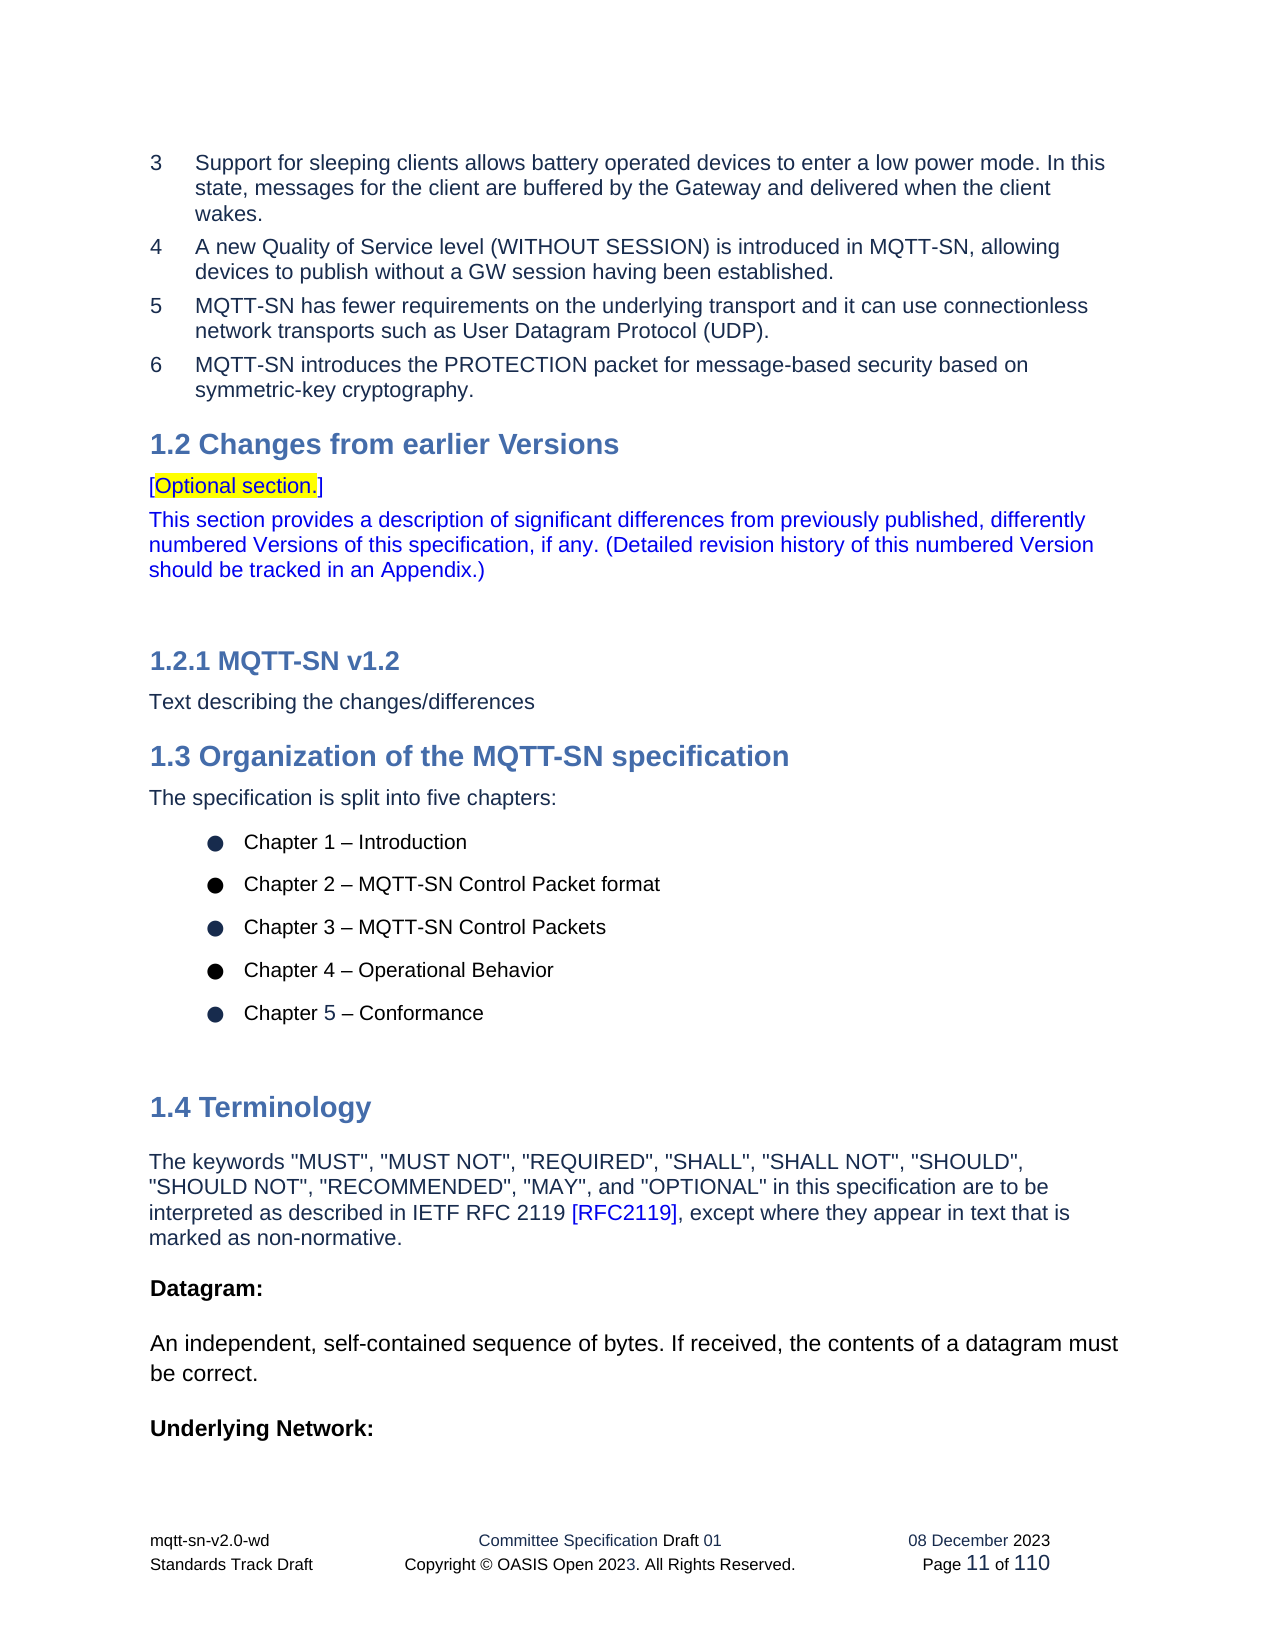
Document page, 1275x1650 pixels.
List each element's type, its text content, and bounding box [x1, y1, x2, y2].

text Underlying Network: [150, 1415, 1125, 1442]
list Chapter 2 – MQTT-SN Control Packet format [206, 861, 1125, 904]
text Datagram: [150, 1275, 1125, 1301]
text The specification is split into five chapters: [148, 785, 1124, 810]
list Chapter 1 – Introduction [206, 818, 1125, 861]
list Support for sleeping clients allows battery operated devices to enter a low power mode. In this state, messages for the client are buffered by the Gateway and delivered when the client wakes. [150, 150, 1124, 226]
list Chapter 4 – Operational Behavior [206, 946, 1125, 989]
subtitle 1.3 Organization of the MQTT-SN specification [150, 739, 1124, 772]
list Chapter 3 – MQTT-SN Control Packets [206, 904, 1125, 946]
subtitle 1.2.1 MQTT-SN v1.2 [150, 645, 1124, 676]
subtitle 1.4 Terminology [150, 1090, 1124, 1124]
text [Optional section.] [148, 473, 318, 498]
subtitle 1.2 Changes from earlier Versions [150, 427, 1124, 460]
text [Optional section.] [323, 473, 1124, 498]
list MQTT-SN introduces the PROTECTION packet for message-based security based on symmetric-key cryptography. [150, 351, 1124, 402]
list Chapter 5 – Conformance [206, 989, 1125, 1032]
text The keywords "MUST", "MUST NOT", "REQUIRED", "SHALL", "SHALL NOT", "SHOULD", "SHOULD NOT", "RECOMMENDED", "MAY", and "OPTIONAL" in this specification are to be interpreted as described in IETF RFC 2119 [RFC2119], except where they appear in text that is marked as non-normative. [148, 1149, 1124, 1250]
text This section provides a description of significant differences from previously published, differently numbered Versions of this specification, if any. (Detailed revision history of this numbered Version should be tracked in an Appendix.) [148, 506, 1124, 582]
text An independent, self-contained sequence of bytes. If received, the contents of a datagram must be correct. [150, 1330, 1125, 1387]
list A new Quality of Service level (WITHOUT SESSION) is introduced in MQTT-SN, allowing devices to publish without a GW session having been established. [150, 234, 1124, 284]
text Text describing the changes/differences [148, 688, 1124, 714]
list MQTT-SN has fewer requirements on the underlying transport and it can use connectionless network transports such as User Datagram Protocol (UDP). [150, 293, 1124, 343]
